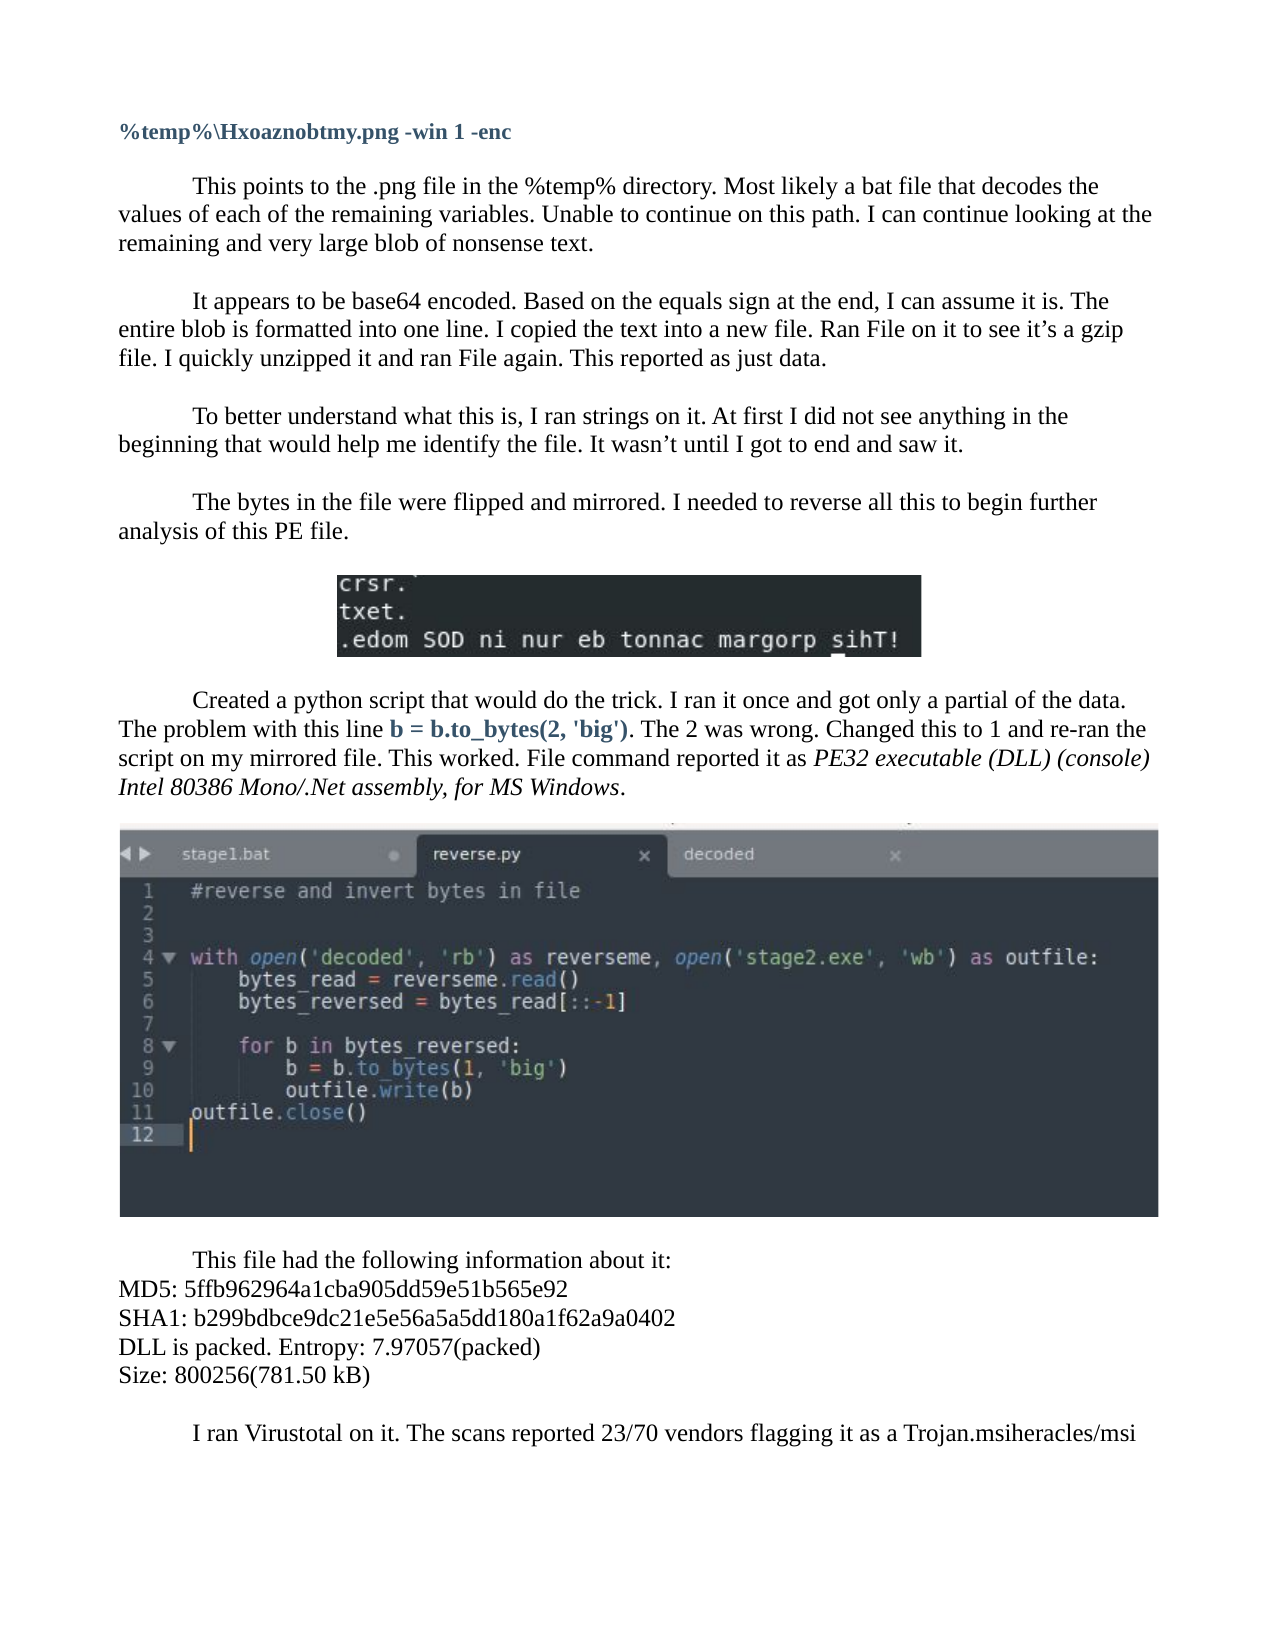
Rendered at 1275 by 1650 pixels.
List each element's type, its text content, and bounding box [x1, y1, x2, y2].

text MD5: 5ffb962964a1cba905dd59e51b565e92 [118, 1274, 1157, 1303]
text To better understand what this is, I ran strings on it. At first I did not see anything in the beginning that would help me identify the file. It wasn’t until I got to end and saw it. [118, 401, 1157, 458]
text Size: 800256(781.50 kB) [118, 1361, 1157, 1389]
text It appears to be base64 encoded. Based on the equals sign at the end, I can assume it is. The entire blob is formatted into one line. I copied the text into a new file. Ran File on it to see it’s a gzip file. I quickly unzipped it and ran File again. This reported as just data. [118, 286, 1157, 372]
text The bytes in the file were flipped and mirrored. I needed to reverse all this to begin further analysis of this PE file. [118, 487, 1157, 544]
text This points to the .png file in the %temp% directory. Most likely a bat file that decodes the values of each of the remaining variables. Unable to continue on this path. I can continue looking at the remaining and very large blob of nonsense text. [118, 171, 1157, 257]
text I ran Virustotal on it. The scans reported 23/70 vendors flagging it as a Trojan.msiheracles/msi [118, 1418, 1157, 1447]
text SHA1: b299bdbce9dc21e5e56a5a5dd180a1f62a9a0402 [118, 1303, 1157, 1332]
text Created a python script that would do the trick. I ran it once and got only a partial of the data. The problem with this line b = b.to_bytes(2, 'big'). The 2 was wrong. Changed this to 1 and re-ran the script on my mirrored file. This worked. File command reported it as PE32 executable (DLL) (console) Intel 80386 Mono/.Net assembly, for MS Windows. [118, 685, 1157, 800]
picture [119, 823, 1159, 1217]
text %temp%\Hxoaznobtmy.png -win 1 -enc [118, 118, 1157, 144]
text This file had the following information about it: [118, 1246, 1157, 1274]
text DLL is packed. Entropy: 7.97057(packed) [118, 1332, 1157, 1361]
picture [337, 575, 922, 657]
